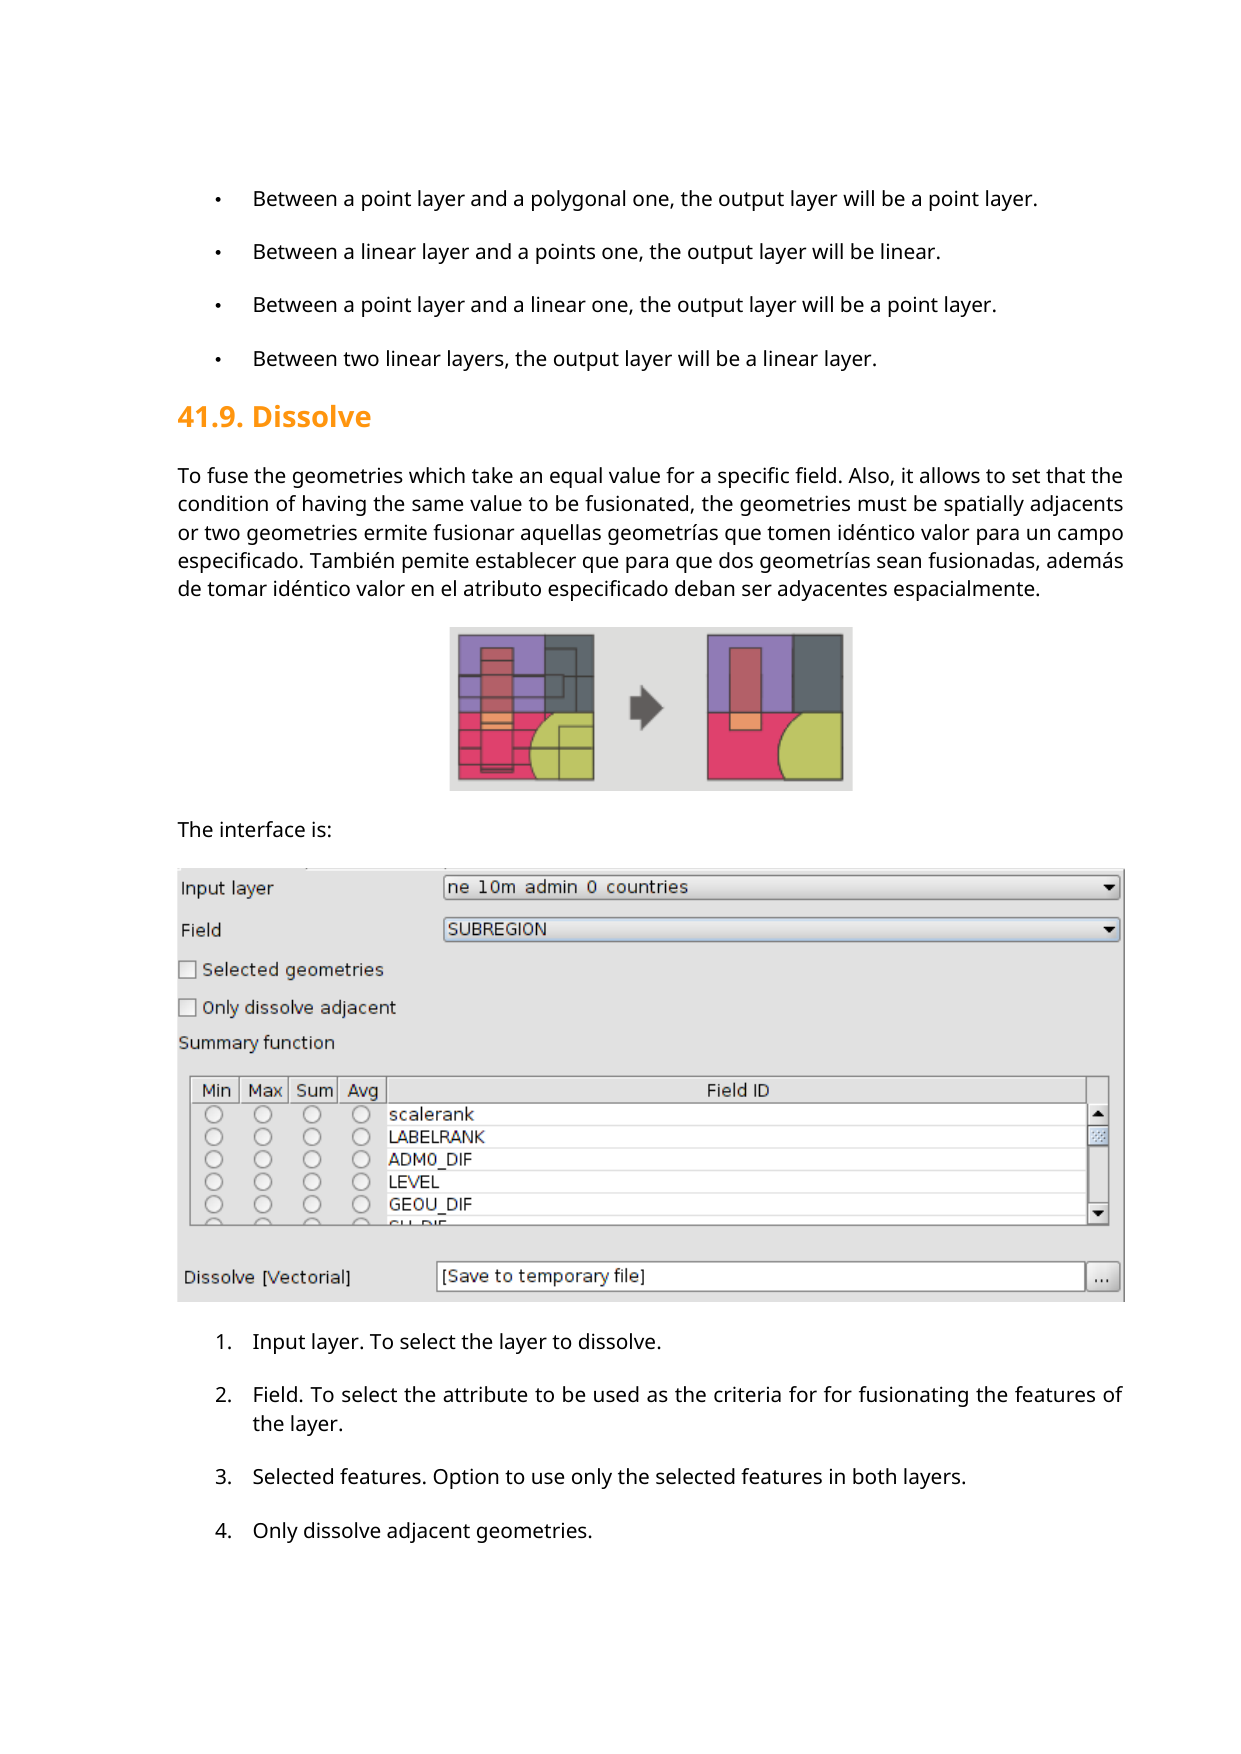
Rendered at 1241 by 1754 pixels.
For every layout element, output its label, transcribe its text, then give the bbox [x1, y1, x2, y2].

list Only dissolve adjacent geometries. [215, 1516, 1125, 1544]
text To fuse the geometries which take an equal value for a specific field. Also, it allows to set that the condition of having the same value to be fusionated, the geometries must be spatially adjacents or two geometries ermite fusionar aquellas geometrías que tomen idéntico valor para un campo especificado. También pemite establecer que para que dos geometrías sean fusionadas, además de tomar idéntico valor en el atributo especificado deban ser adyacentes espacialmente. [177, 461, 1125, 603]
picture [449, 627, 853, 791]
list Between a point layer and a polygonal one, the output layer will be a point layer. [215, 184, 1125, 212]
list Between a linear layer and a points one, the output layer will be linear. [215, 237, 1125, 266]
list Between a point layer and a linear one, the output layer will be a point layer. [215, 291, 1125, 319]
subtitle 41.9. Dissolve [177, 396, 1125, 436]
list Selected features. Option to use only the selected features in both layers. [215, 1462, 1125, 1491]
list Field. To select the attribute to be used as the criteria for for fusionating the features of the layer. [215, 1380, 1125, 1437]
list Between two linear layers, the output layer will be a linear layer. [215, 344, 1125, 372]
list Input layer. To select the layer to dissolve. [215, 1327, 1125, 1355]
text The interface is: [177, 815, 1125, 844]
picture [177, 868, 1125, 1302]
